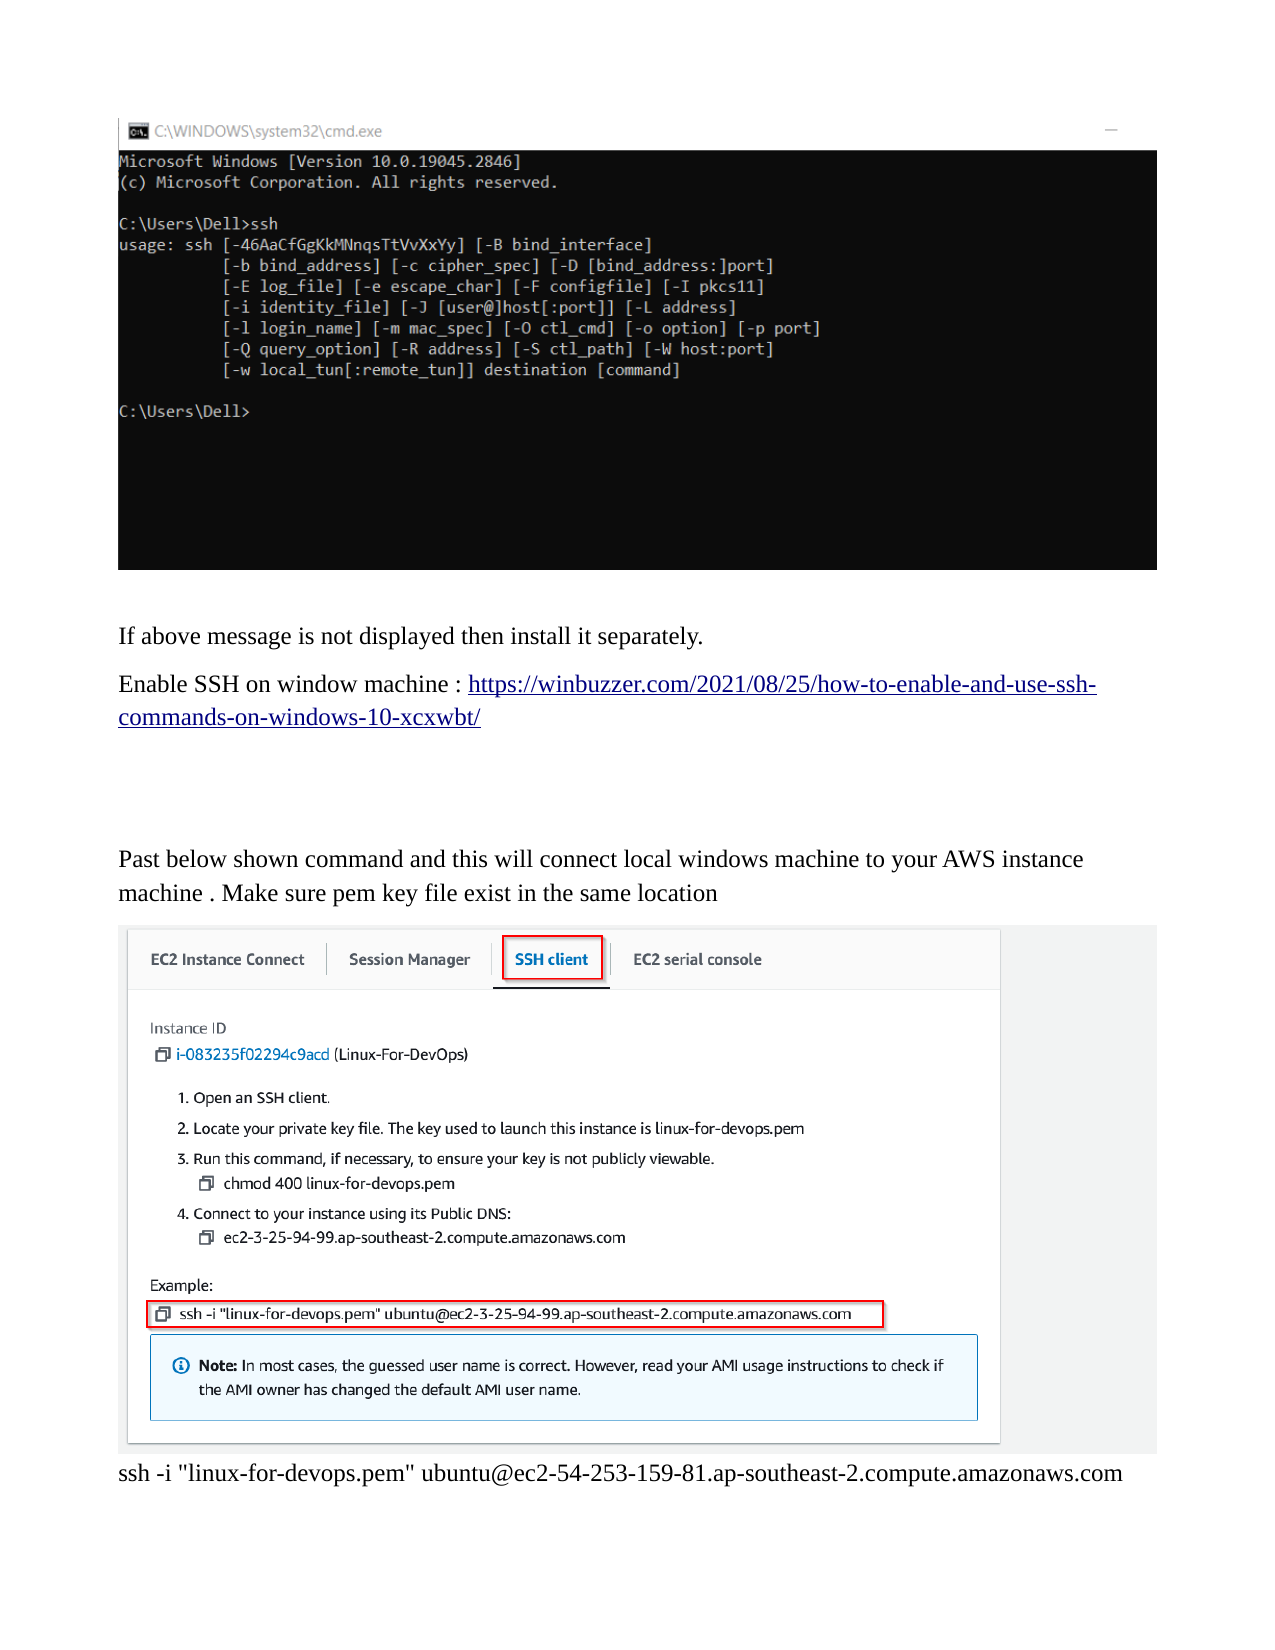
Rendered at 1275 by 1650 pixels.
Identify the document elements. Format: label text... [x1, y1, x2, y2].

text Past below shown command and this will connect local windows machine to your AWS instance machine . Make sure pem key file exist in the same location [118, 844, 1157, 906]
text If above message is not displayed then install it separately. [118, 621, 1157, 650]
text ssh -i "linux-for-devops.pem" ubuntu@ec2-54-253-159-81.ap-southeast-2.compute.amazonaws.com [118, 1454, 1157, 1487]
picture [118, 118, 1157, 570]
picture [118, 925, 1157, 1454]
text Enable SSH on window machine : https://winbuzzer.com/2021/08/25/how-to-enable-and-use-ssh-commands-on-windows-10-xcxwbt/ [118, 669, 1157, 731]
